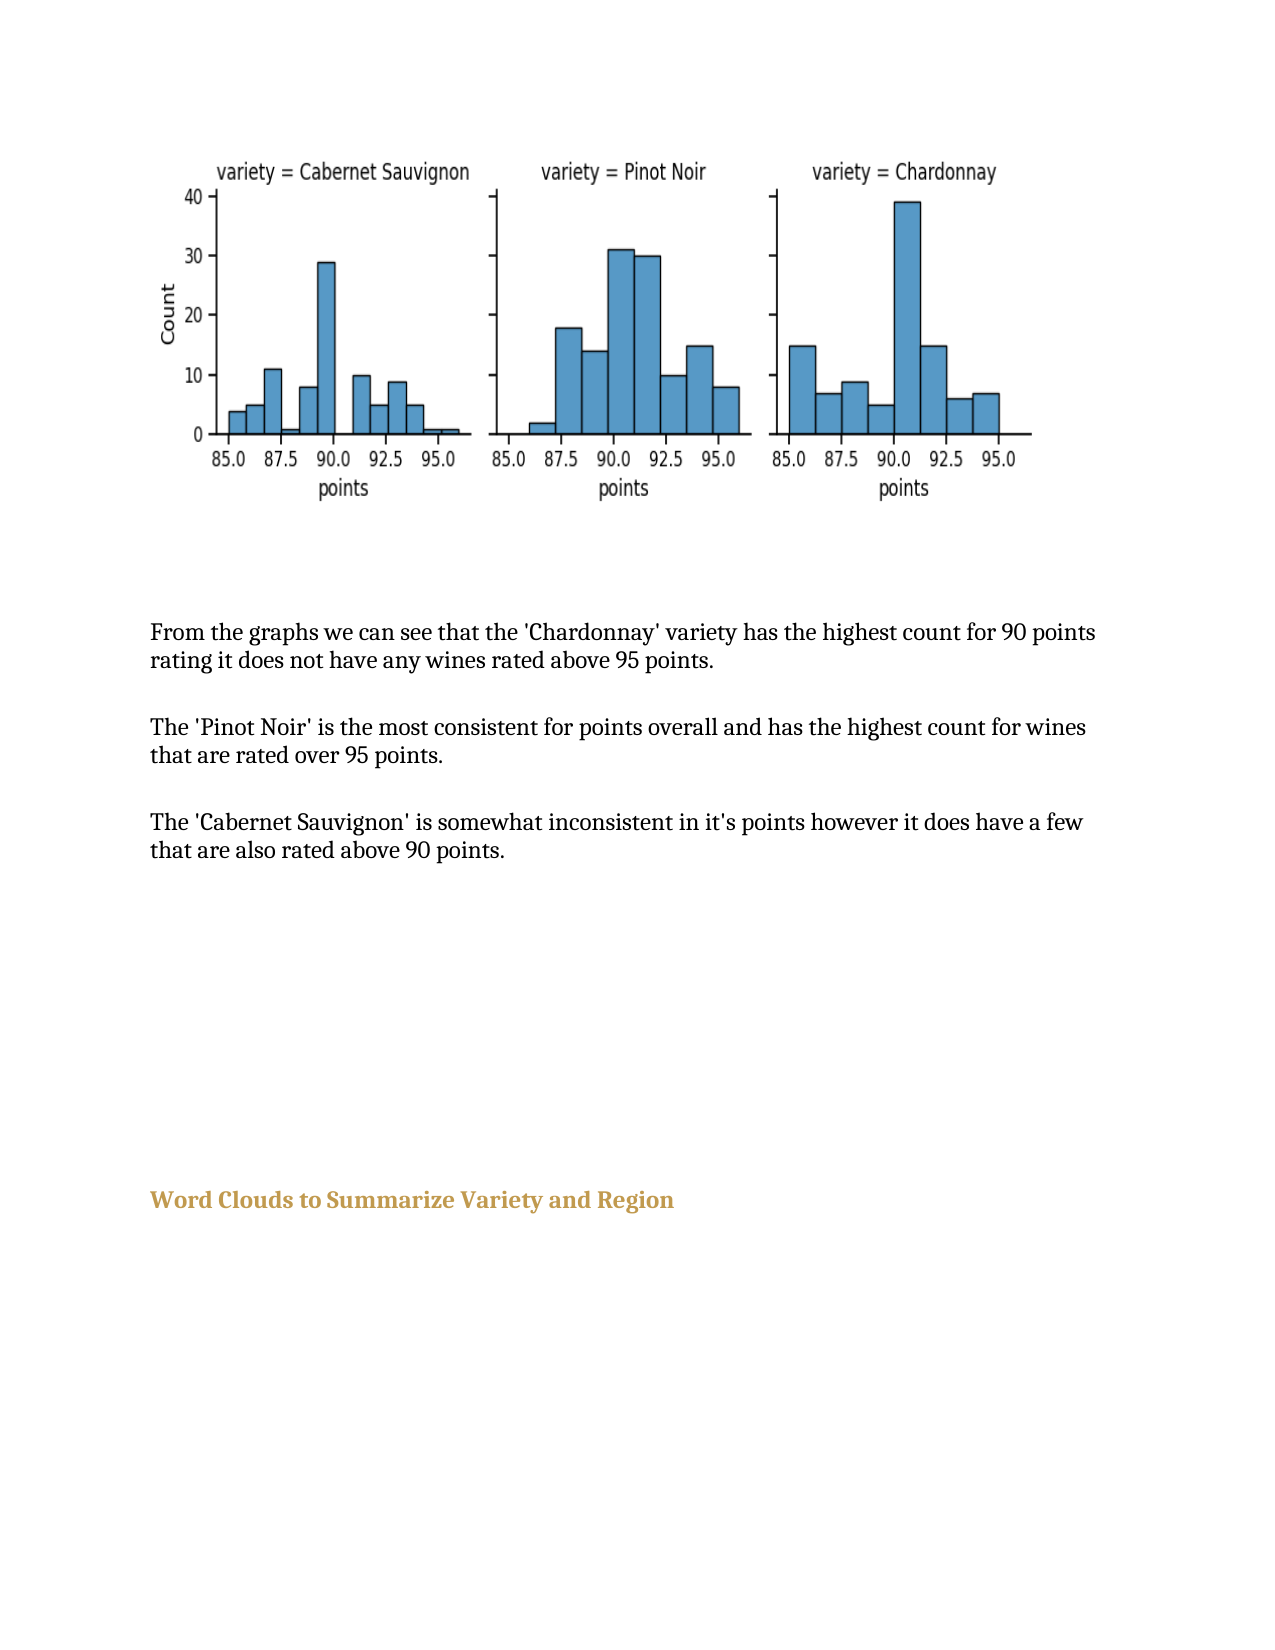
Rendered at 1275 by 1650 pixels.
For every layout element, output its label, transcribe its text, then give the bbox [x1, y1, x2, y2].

text The 'Cabernet Sauvignon' is somewhat inconsistent in it's points however it does have a few that are also rated above 90 points. [150, 807, 1125, 865]
text From the graphs we can see that the 'Chardonnay' variety has the highest count for 90 points rating it does not have any wines rated above 95 points. [150, 617, 1125, 675]
subtitle Word Clouds to Summarize Variety and Region [150, 1186, 1125, 1214]
text The 'Pinot Noir' is the most consistent for points overall and has the highest count for wines that are rated over 95 points. [150, 712, 1125, 770]
